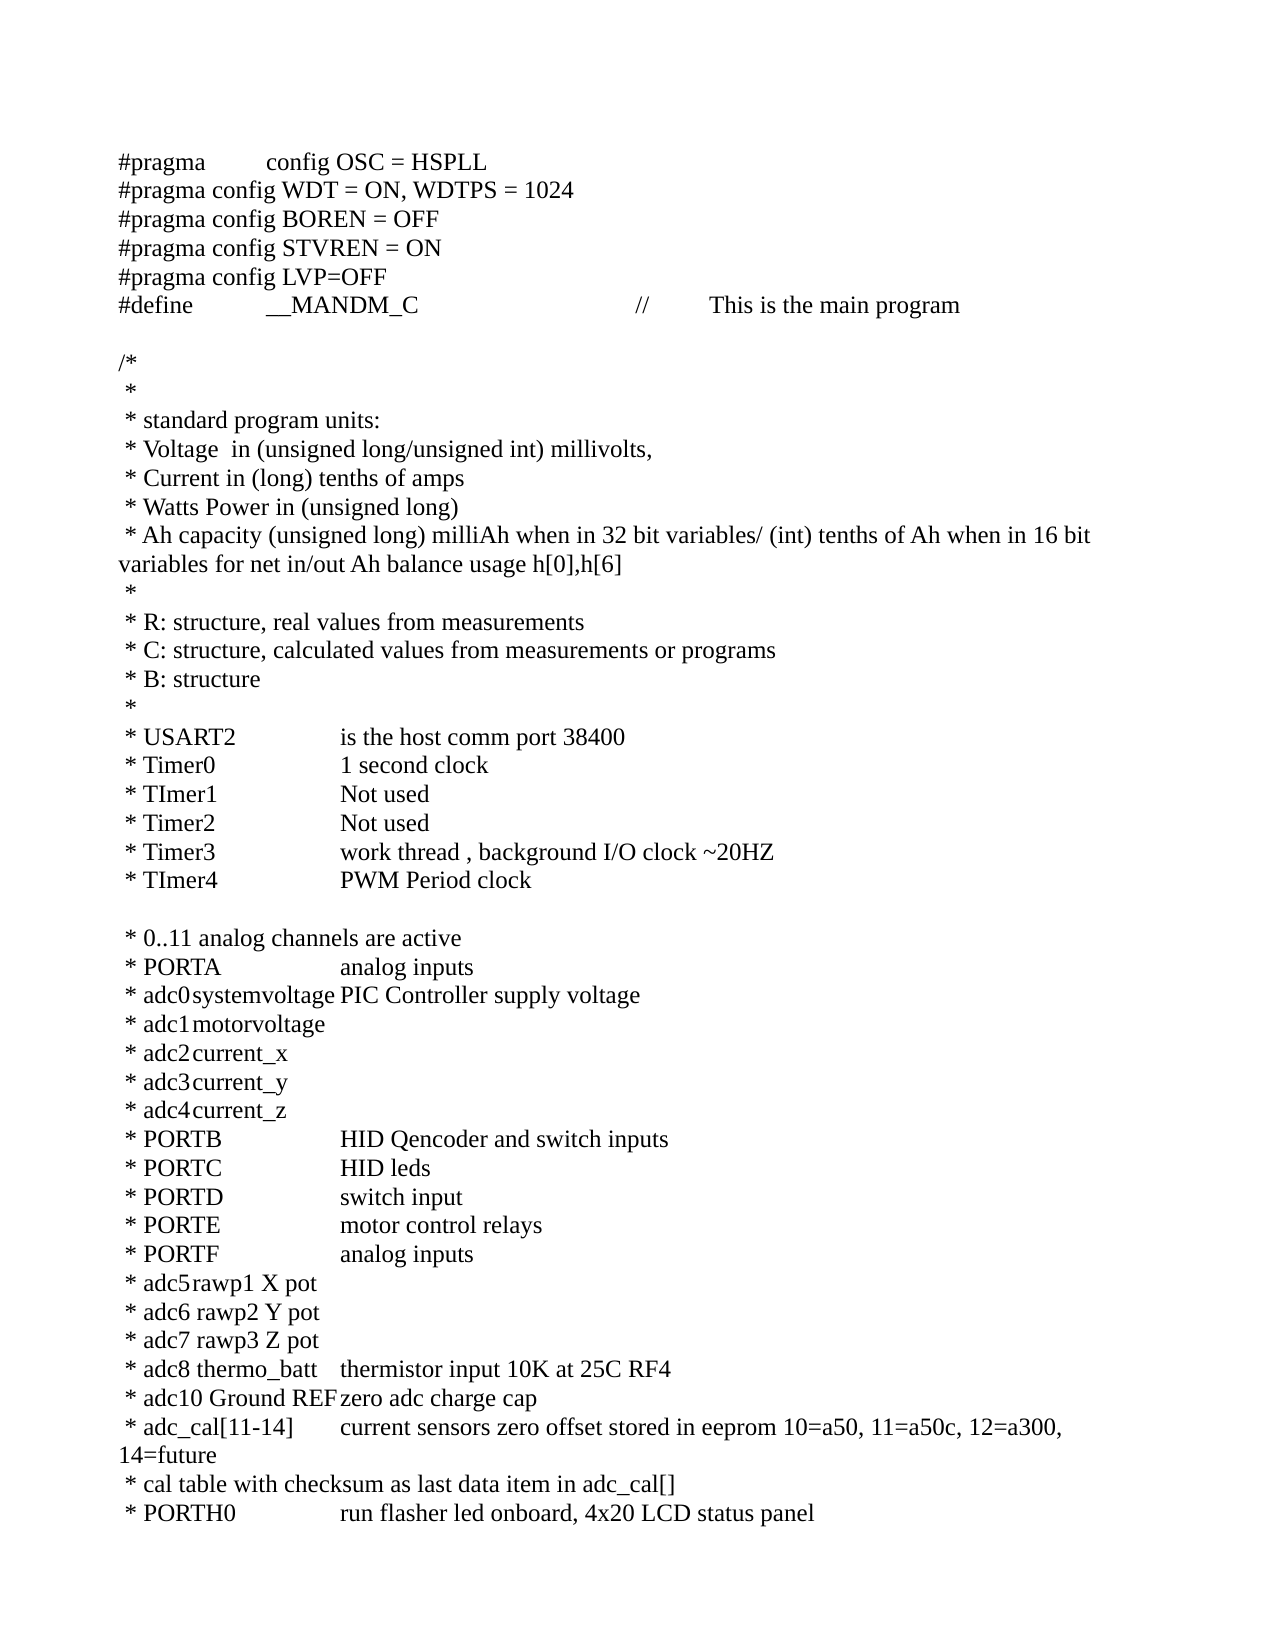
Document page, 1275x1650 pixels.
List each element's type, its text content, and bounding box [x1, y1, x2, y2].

text * adc5 rawp1 X pot [118, 1268, 1157, 1297]
text #pragma config BOREN = OFF [118, 204, 1157, 233]
text * adc10 Ground REF zero adc charge cap [118, 1383, 1157, 1412]
text * Current in (long) tenths of amps [118, 463, 1157, 492]
text * [118, 578, 1157, 607]
text * TImer1 Not used [118, 779, 1157, 808]
text #pragma config WDT = ON, WDTPS = 1024 [118, 176, 1157, 204]
text * 0..11 analog channels are active [118, 923, 1157, 952]
text * adc1 motorvoltage [118, 1009, 1157, 1038]
text * C: structure, calculated values from measurements or programs [118, 636, 1157, 664]
text * adc7 rawp3 Z pot [118, 1326, 1157, 1354]
text * adc0 systemvoltage PIC Controller supply voltage [118, 981, 1157, 1009]
text * adc3 current_y [118, 1067, 1157, 1096]
text * PORTH0 run flasher led onboard, 4x20 LCD status panel [118, 1498, 1157, 1527]
text * cal table with checksum as last data item in adc_cal[] [118, 1469, 1157, 1498]
text * adc2 current_x [118, 1038, 1157, 1067]
text #pragma config LVP=OFF [118, 262, 1157, 291]
text * PORTC HID leds [118, 1153, 1157, 1182]
text * PORTF analog inputs [118, 1239, 1157, 1268]
text * [118, 693, 1157, 722]
text * adc8 thermo_batt thermistor input 10K at 25C RF4 [118, 1354, 1157, 1383]
text * Timer2 Not used [118, 808, 1157, 837]
text * R: structure, real values from measurements [118, 607, 1157, 636]
text * TImer4 PWM Period clock [118, 866, 1157, 894]
text * standard program units: [118, 406, 1157, 434]
text * PORTA analog inputs [118, 952, 1157, 981]
text * PORTD switch input [118, 1182, 1157, 1211]
text * [118, 377, 1157, 406]
text * Watts Power in (unsigned long) [118, 492, 1157, 521]
text #pragma config STVREN = ON [118, 233, 1157, 262]
text * adc_cal[11-14] current sensors zero offset stored in eeprom 10=a50, 11=a50c, 12=a300, 14=future [118, 1412, 1157, 1469]
text * USART2 is the host comm port 38400 [118, 722, 1157, 751]
text * B: structure [118, 664, 1157, 693]
text * Voltage in (unsigned long/unsigned int) millivolts, [118, 434, 1157, 463]
text * PORTE motor control relays [118, 1211, 1157, 1239]
text * adc4 current_z [118, 1096, 1157, 1124]
text * Ah capacity (unsigned long) milliAh when in 32 bit variables/ (int) tenths of Ah when in 16 bit variables for net in/out Ah balance usage h[0],h[6] [118, 521, 1157, 578]
text #define __MANDM_C // This is the main program [118, 291, 1157, 319]
text * Timer3 work thread , background I/O clock ~20HZ [118, 837, 1157, 866]
text * Timer0 1 second clock [118, 751, 1157, 779]
text #pragma config OSC = HSPLL [118, 147, 1157, 176]
text * adc6 rawp2 Y pot [118, 1297, 1157, 1326]
text /* [118, 348, 1157, 377]
text * PORTB HID Qencoder and switch inputs [118, 1124, 1157, 1153]
